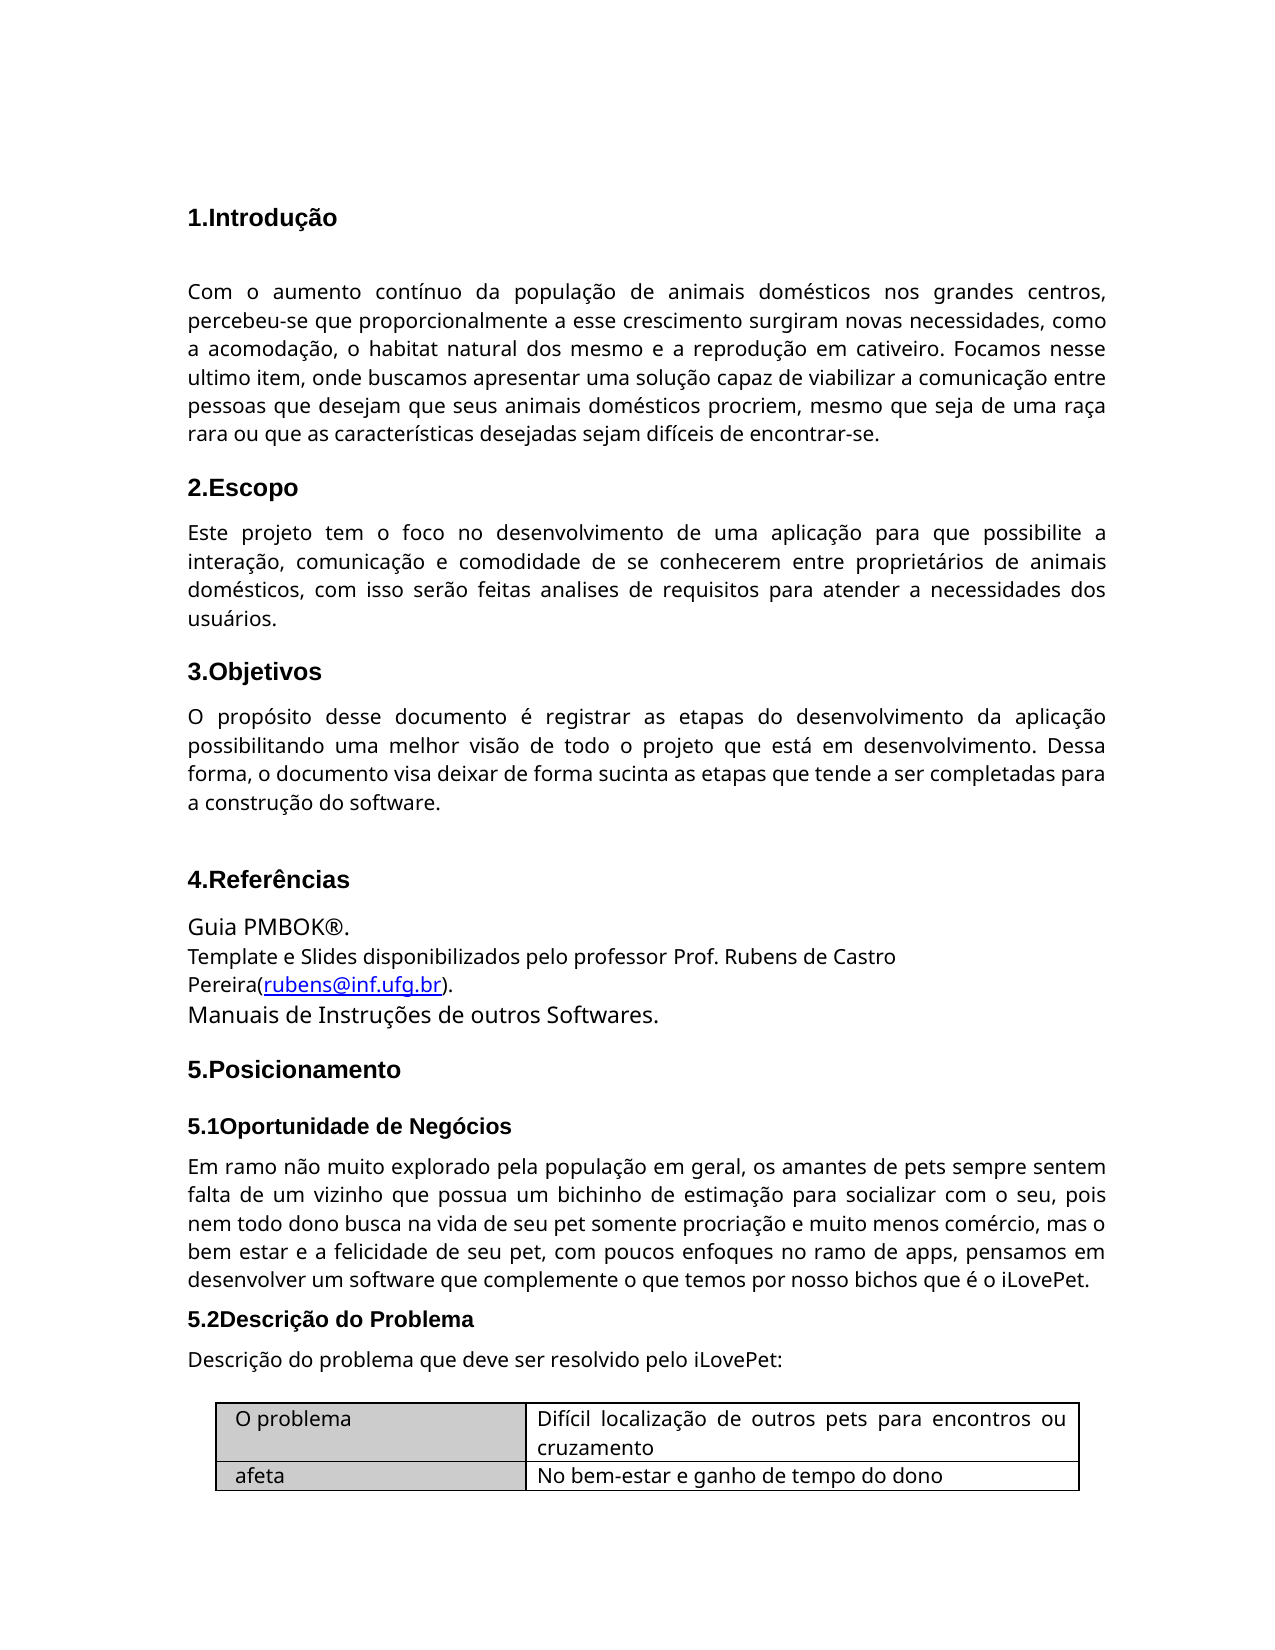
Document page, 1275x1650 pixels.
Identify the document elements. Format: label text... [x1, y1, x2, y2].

text Template e Slides disponibilizados pelo professor Prof. Rubens de Castro Pereira(rubens@inf.ufg.br). [187, 942, 1107, 999]
subtitle Oportunidade de Negócios [187, 1113, 1107, 1139]
table_header Difícil localização de outros pets para encontros ou cruzamento [527, 1404, 1078, 1461]
subtitle Introdução [187, 203, 1107, 232]
text Manuais de Instruções de outros Softwares. [187, 999, 1107, 1030]
table_cell afeta [217, 1462, 525, 1490]
subtitle Posicionamento [187, 1055, 1107, 1084]
subtitle Objetivos [187, 657, 1107, 686]
text Com o aumento contínuo da população de animais domésticos nos grandes centros, percebeu-se que proporcionalmente a esse crescimento surgiram novas necessidades, como a acomodação, o habitat natural dos mesmo e a reprodução em cativeiro. Focamos nesse ultimo item, onde buscamos apresentar uma solução capaz de viabilizar a comunicação entre pessoas que desejam que seus animais domésticos procriem, mesmo que seja de uma raça rara ou que as características desejadas sejam difíceis de encontrar-se. [187, 249, 1107, 448]
text Guia PMBOK®. [187, 911, 1107, 942]
table_header O problema [217, 1404, 525, 1461]
text Este projeto tem o foco no desenvolvimento de uma aplicação para que possibilite a interação, comunicação e comodidade de se conhecerem entre proprietários de animais domésticos, com isso serão feitas analises de requisitos para atender a necessidades dos usuários. [187, 518, 1107, 632]
subtitle Escopo [187, 473, 1107, 502]
table_cell No bem-estar e ganho de tempo do dono [527, 1462, 1078, 1490]
subtitle Referências [187, 865, 1107, 894]
text O propósito desse documento é registrar as etapas do desenvolvimento da aplicação possibilitando uma melhor visão de todo o projeto que está em desenvolvimento. Dessa forma, o documento visa deixar de forma sucinta as etapas que tende a ser completadas para a construção do software. [187, 702, 1107, 816]
subtitle Descrição do Problema [187, 1306, 1107, 1333]
text Descrição do problema que deve ser resolvido pelo iLovePet: [187, 1345, 1107, 1374]
text Em ramo não muito explorado pela população em geral, os amantes de pets sempre sentem falta de um vizinho que possua um bichinho de estimação para socializar com o seu, pois nem todo dono busca na vida de seu pet somente procriação e muito menos comércio, mas o bem estar e a felicidade de seu pet, com poucos enfoques no ramo de apps, pensamos em desenvolver um software que complemente o que temos por nosso bichos que é o iLovePet. [187, 1152, 1107, 1294]
